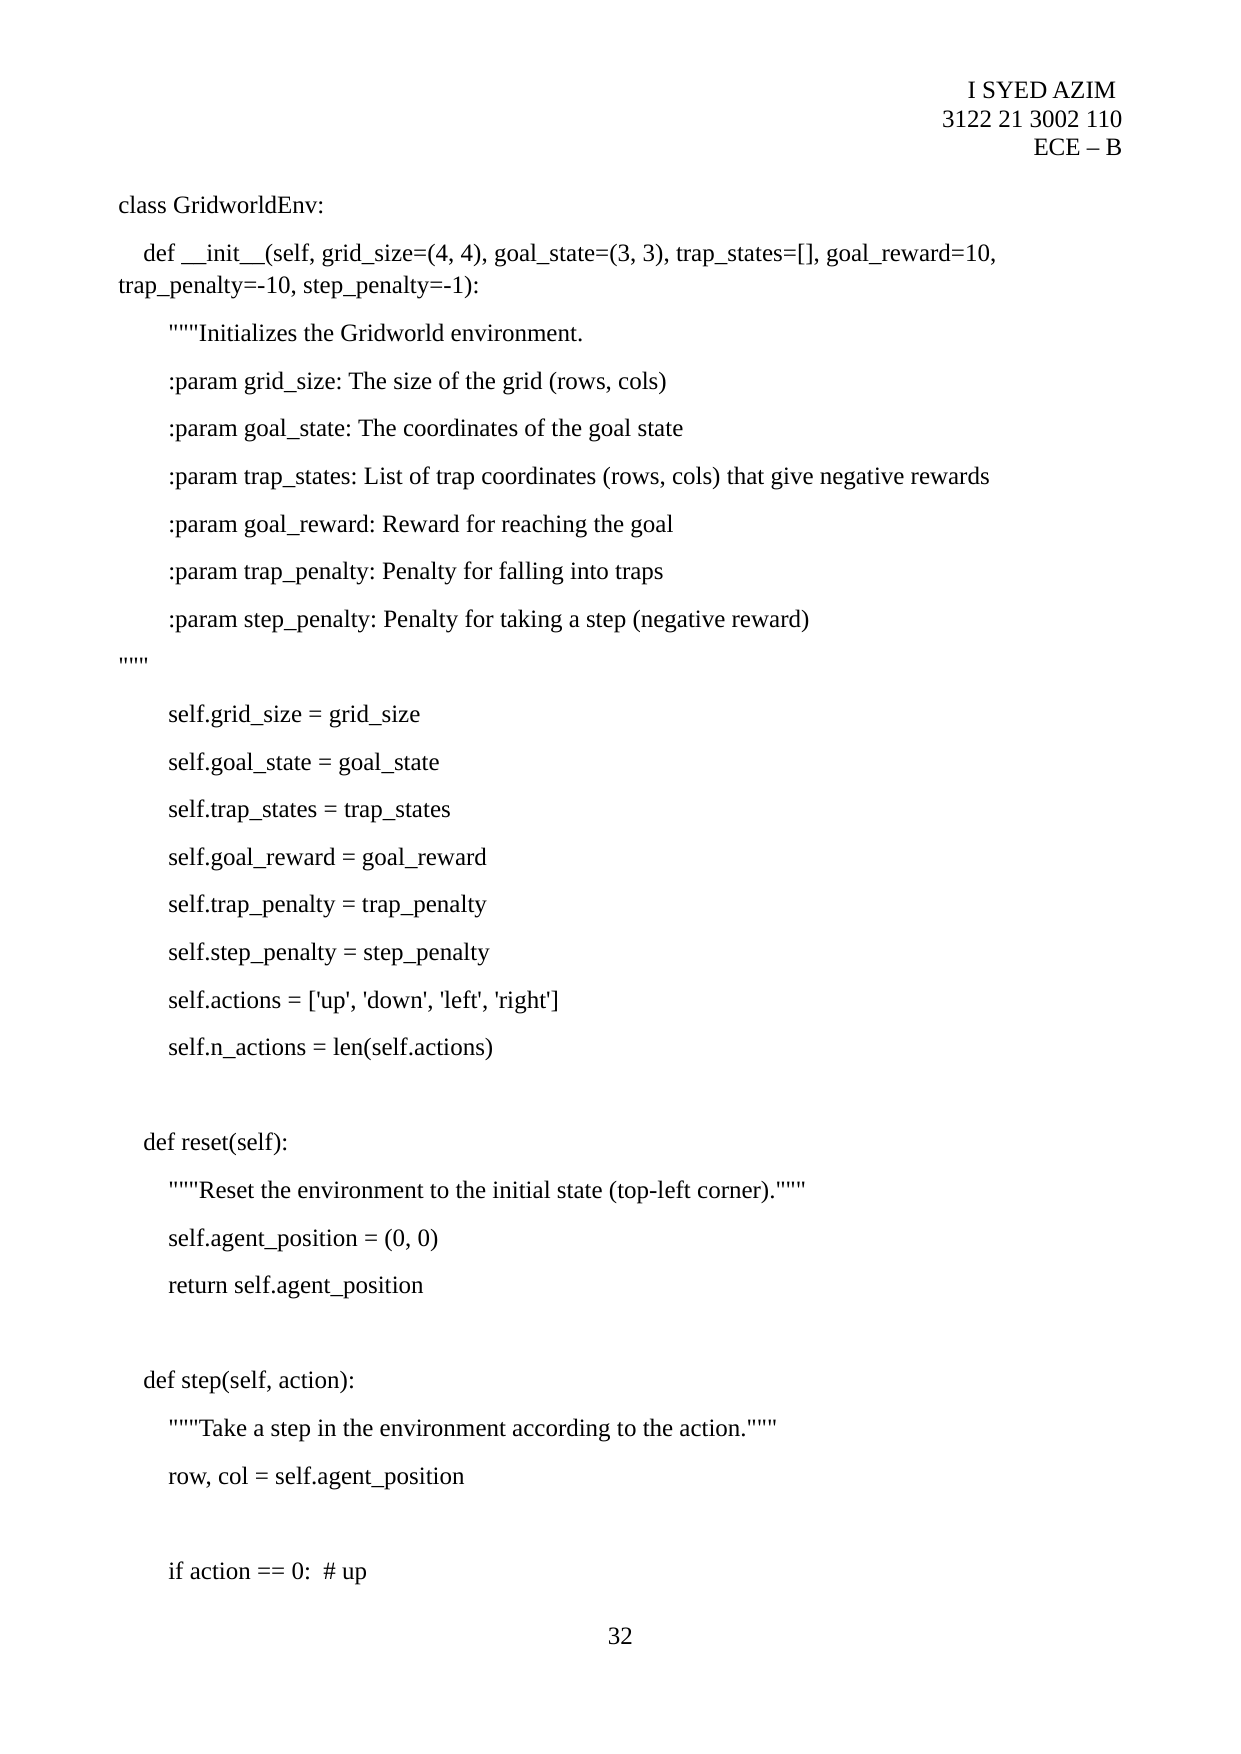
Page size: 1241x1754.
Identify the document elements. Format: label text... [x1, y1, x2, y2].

text """Take a step in the environment according to the action.""" [118, 1413, 1122, 1442]
text return self.agent_position [118, 1270, 1122, 1299]
text self.actions = ['up', 'down', 'left', 'right'] [118, 985, 1122, 1013]
text :param trap_penalty: Penalty for falling into traps [118, 556, 1122, 585]
text row, col = self.agent_position [118, 1461, 1122, 1489]
text :param goal_reward: Reward for reaching the goal [118, 509, 1122, 537]
text class GridworldEnv: [118, 190, 1122, 219]
text self.step_penalty = step_penalty [118, 937, 1122, 966]
text self.n_actions = len(self.actions) [118, 1032, 1122, 1061]
text """Reset the environment to the initial state (top-left corner).""" [118, 1175, 1122, 1204]
text self.trap_penalty = trap_penalty [118, 889, 1122, 918]
text def __init__(self, grid_size=(4, 4), goal_state=(3, 3), trap_states=[], goal_reward=10, trap_penalty=-10, step_penalty=-1): [118, 238, 1122, 299]
text """ [118, 651, 1122, 680]
text :param goal_state: The coordinates of the goal state [118, 413, 1122, 442]
text self.goal_reward = goal_reward [118, 842, 1122, 871]
text def reset(self): [118, 1127, 1122, 1156]
text :param grid_size: The size of the grid (rows, cols) [118, 366, 1122, 394]
text self.agent_position = (0, 0) [118, 1223, 1122, 1251]
text def step(self, action): [118, 1366, 1122, 1394]
text :param trap_states: List of trap coordinates (rows, cols) that give negative rewards [118, 461, 1122, 490]
text self.trap_states = trap_states [118, 794, 1122, 823]
text self.goal_state = goal_state [118, 747, 1122, 775]
text :param step_penalty: Penalty for taking a step (negative reward) [118, 604, 1122, 633]
text if action == 0: # up [118, 1556, 1122, 1585]
text """Initializes the Gridworld environment. [118, 318, 1122, 347]
text self.grid_size = grid_size [118, 699, 1122, 728]
